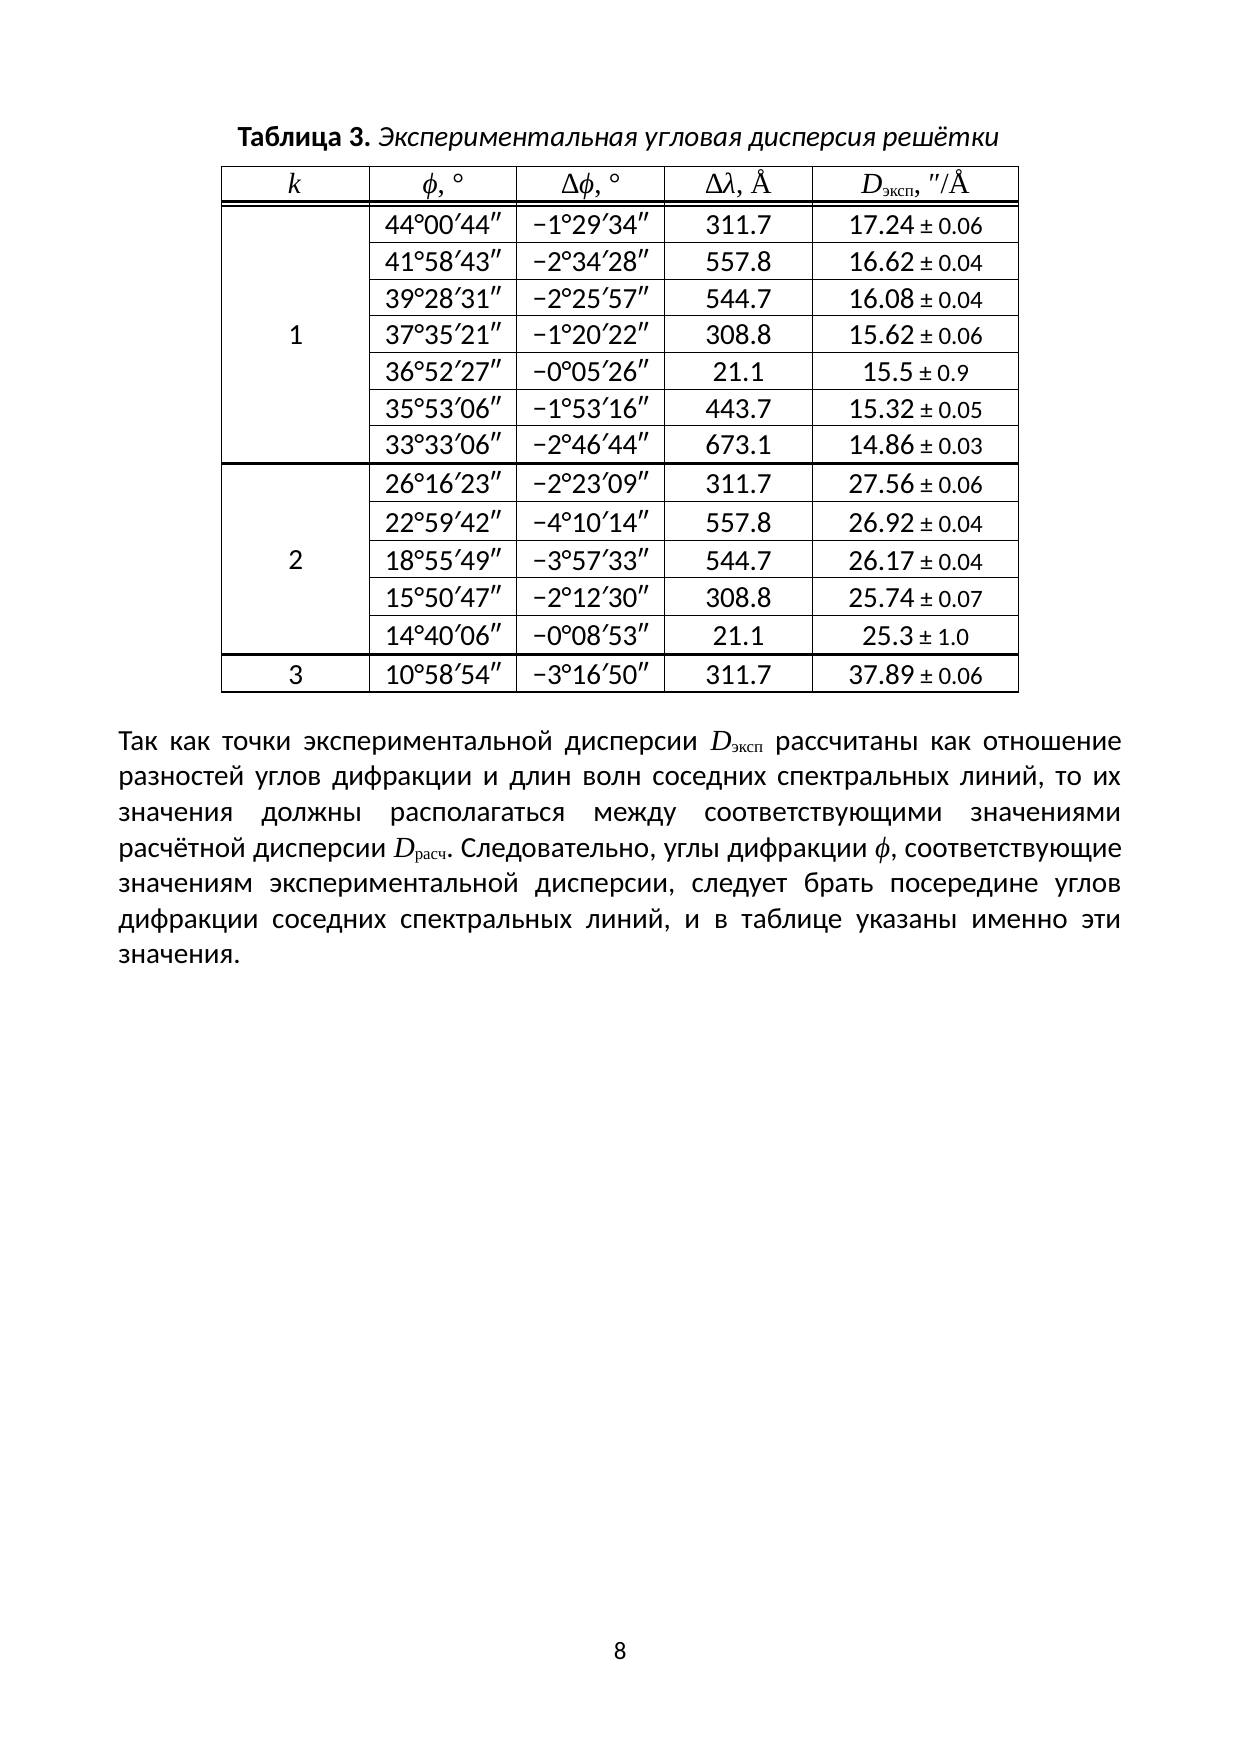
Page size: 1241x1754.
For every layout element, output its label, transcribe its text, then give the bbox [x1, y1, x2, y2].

table_cell 41°58′43″ [370, 243, 516, 279]
table_cell −2°25′57″ [517, 280, 664, 315]
table_cell 15.62 ± 0.06 [813, 316, 1018, 352]
table_cell 21.1 [665, 616, 812, 653]
table_cell 311.7 [665, 465, 812, 501]
text Таблица 3. Экспериментальная угловая дисперсия решётки [118, 118, 1122, 154]
table_cell 544.7 [665, 280, 812, 315]
table_cell −3°16′50″ [517, 656, 664, 691]
table_cell 16.62 ± 0.04 [813, 243, 1018, 279]
table_header ∆λ, Å [665, 167, 812, 200]
table_cell 2 [222, 465, 369, 653]
table_cell 3 [222, 656, 369, 691]
table_cell −2°46′44″ [517, 426, 664, 462]
table_cell 26.17 ± 0.04 [813, 541, 1018, 577]
table_cell −2°23′09″ [517, 465, 664, 501]
table_cell 25.3 ± 1.0 [813, 616, 1018, 653]
table_cell 18°55′49″ [370, 541, 516, 577]
table_cell 1 [222, 207, 369, 462]
text Так как точки экспериментальной дисперсии Dэксп рассчитаны как отношение разностей углов дифракции и длин волн соседних спектральных линий, то их значения должны располагаться между соответствующими значениями расчётной дисперсии Dрасч. Следовательно, углы дифракции ϕ, соответствующие значениям экспериментальной дисперсии, следует брать посередине углов дифракции соседних спектральных линий, и в таблице указаны именно эти значения. [118, 722, 1122, 971]
table_cell 15°50′47″ [370, 578, 516, 615]
table_cell −0°05′26″ [517, 353, 664, 389]
table_cell 308.8 [665, 316, 812, 352]
table_cell −2°12′30″ [517, 578, 664, 615]
table_cell −2°34′28″ [517, 243, 664, 279]
table_cell 16.08 ± 0.04 [813, 280, 1018, 315]
table_cell 15.5 ± 0.9 [813, 353, 1018, 389]
table_cell 10°58′54″ [370, 656, 516, 691]
table_cell 15.32 ± 0.05 [813, 390, 1018, 425]
table_cell 557.8 [665, 243, 812, 279]
table_cell −1°53′16″ [517, 390, 664, 425]
table_cell −1°20′22″ [517, 316, 664, 352]
table_cell 27.56 ± 0.06 [813, 465, 1018, 501]
table_cell 311.7 [665, 656, 812, 691]
table_header Dэксп, ″/Å [813, 167, 1018, 200]
table_cell 39°28′31″ [370, 280, 516, 315]
table_cell −1°29′34″ [517, 207, 664, 242]
table_cell 35°53′06″ [370, 390, 516, 425]
table_cell 557.8 [665, 502, 812, 539]
table_header ∆ϕ, ° [517, 167, 664, 200]
table_cell 17.24 ± 0.06 [813, 207, 1018, 242]
table_cell 443.7 [665, 390, 812, 425]
table_cell 37.89 ± 0.06 [813, 656, 1018, 691]
table_cell 22°59′42″ [370, 502, 516, 539]
table_cell 673.1 [665, 426, 812, 462]
table_cell 14°40′06″ [370, 616, 516, 653]
table_cell −0°08′53″ [517, 616, 664, 653]
table_cell 25.74 ± 0.07 [813, 578, 1018, 615]
table_cell −3°57′33″ [517, 541, 664, 577]
table_cell 26.92 ± 0.04 [813, 502, 1018, 539]
table_cell −4°10′14″ [517, 502, 664, 539]
table_cell 33°33′06″ [370, 426, 516, 462]
table_header ϕ, ° [370, 167, 516, 200]
table_cell 544.7 [665, 541, 812, 577]
table_header k [222, 167, 369, 200]
table_cell 14.86 ± 0.03 [813, 426, 1018, 462]
table_cell 308.8 [665, 578, 812, 615]
table_cell 36°52′27″ [370, 353, 516, 389]
table_cell 21.1 [665, 353, 812, 389]
table_cell 311.7 [665, 207, 812, 242]
table_cell 26°16′23″ [370, 465, 516, 501]
table_cell 44°00′44″ [370, 207, 516, 242]
table_cell 37°35′21″ [370, 316, 516, 352]
